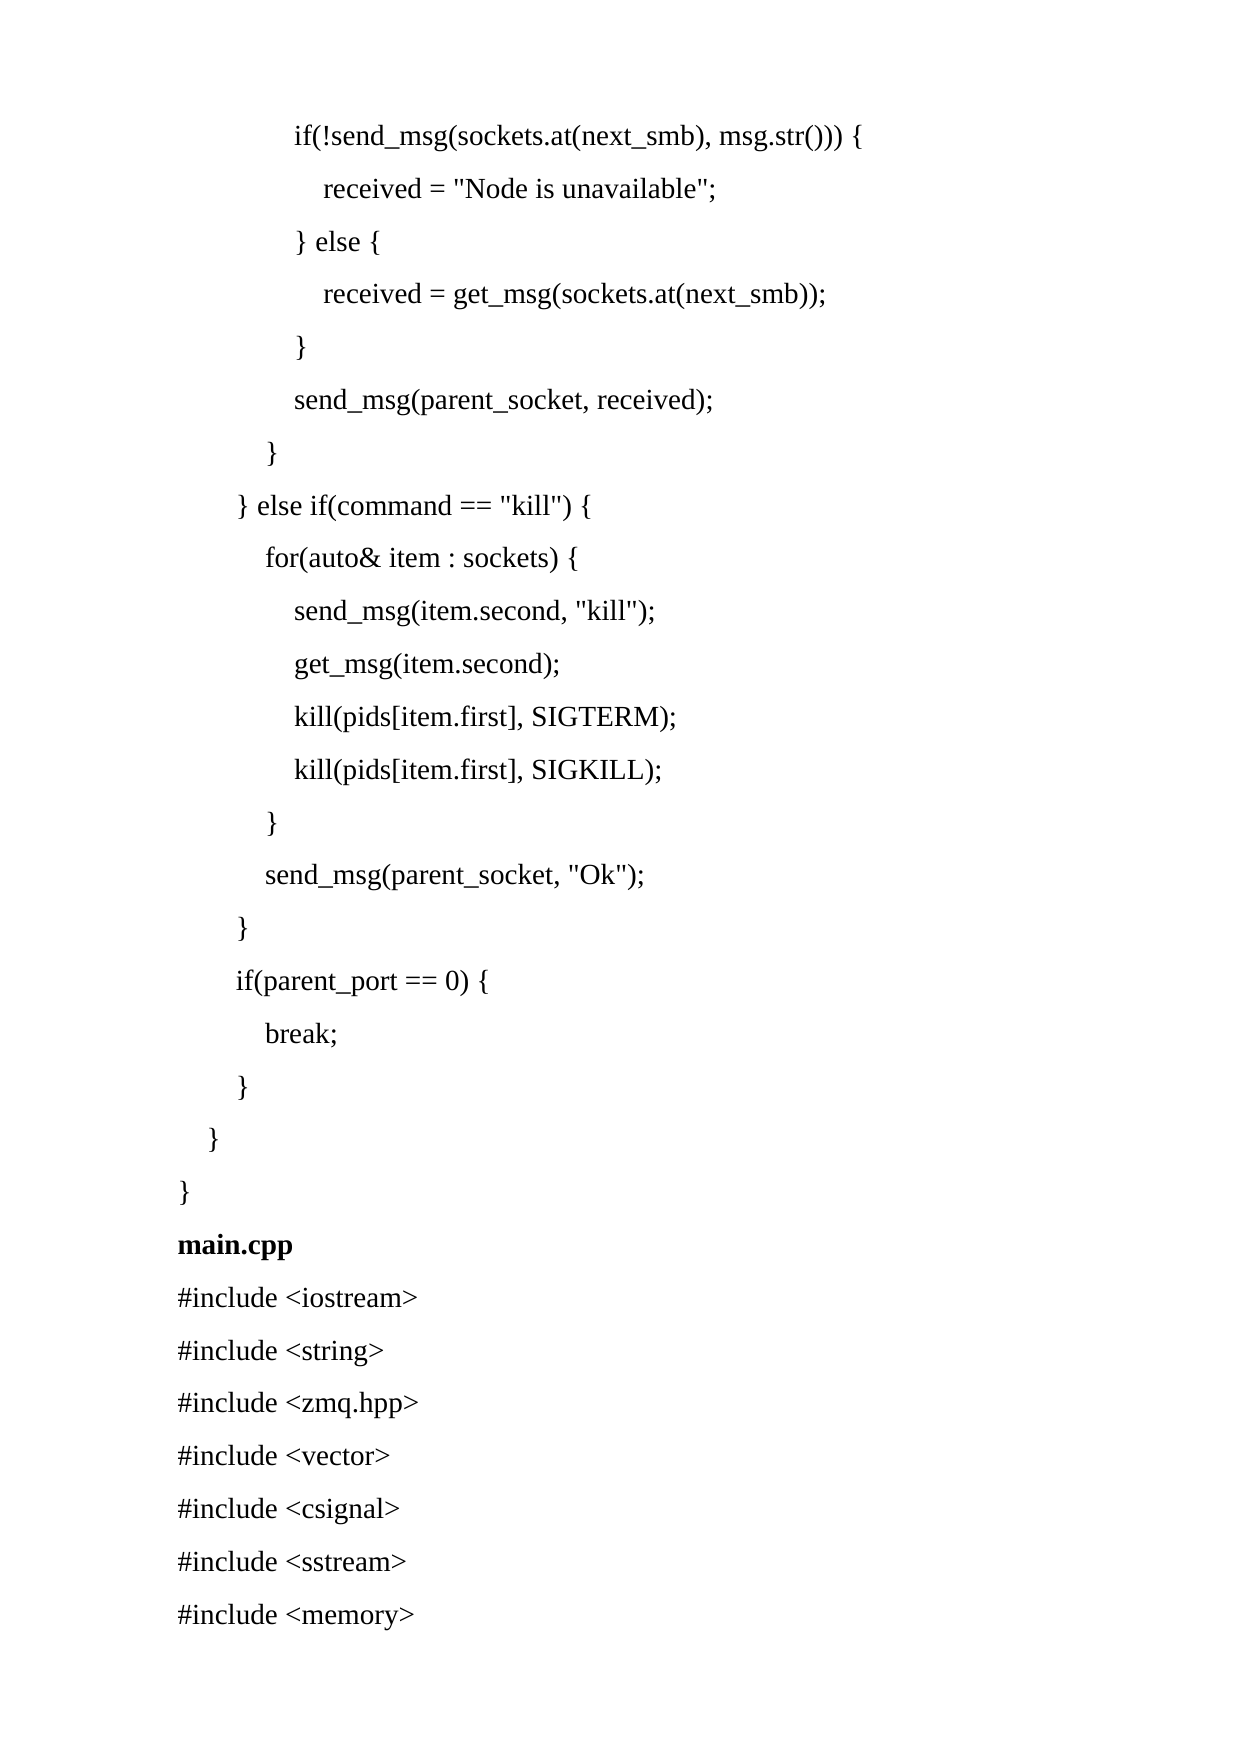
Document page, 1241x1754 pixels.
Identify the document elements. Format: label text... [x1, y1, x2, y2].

text if(parent_port == 0) { [177, 963, 1152, 997]
text received = get_msg(sockets.at(next_smb)); [177, 277, 1152, 310]
text if(!send_msg(sockets.at(next_smb), msg.str())) { [177, 118, 1152, 152]
text } [177, 1069, 1152, 1102]
text break; [177, 1016, 1152, 1049]
text send_msg(parent_socket, "Ok"); [177, 857, 1152, 891]
text send_msg(item.second, "kill"); [177, 593, 1152, 627]
text kill(pids[item.first], SIGTERM); [177, 699, 1152, 733]
text } [177, 910, 1152, 944]
text #include <vector> [177, 1438, 1152, 1472]
text main.cpp [177, 1227, 1152, 1261]
text } [177, 805, 1152, 838]
text for(auto& item : sockets) { [177, 541, 1152, 574]
text send_msg(parent_socket, received); [177, 382, 1152, 416]
text } [177, 1174, 1152, 1208]
text } [177, 1122, 1152, 1155]
text } [177, 435, 1152, 468]
text } else if(command == "kill") { [177, 488, 1152, 521]
text } else { [177, 224, 1152, 257]
text #include <iostream> [177, 1280, 1152, 1313]
text received = "Node is unavailable"; [177, 171, 1152, 204]
text #include <memory> [177, 1597, 1152, 1630]
text get_msg(item.second); [177, 646, 1152, 680]
text #include <csignal> [177, 1491, 1152, 1525]
text } [177, 329, 1152, 363]
text #include <sstream> [177, 1544, 1152, 1578]
text #include <zmq.hpp> [177, 1386, 1152, 1419]
text kill(pids[item.first], SIGKILL); [177, 752, 1152, 785]
text #include <string> [177, 1333, 1152, 1366]
